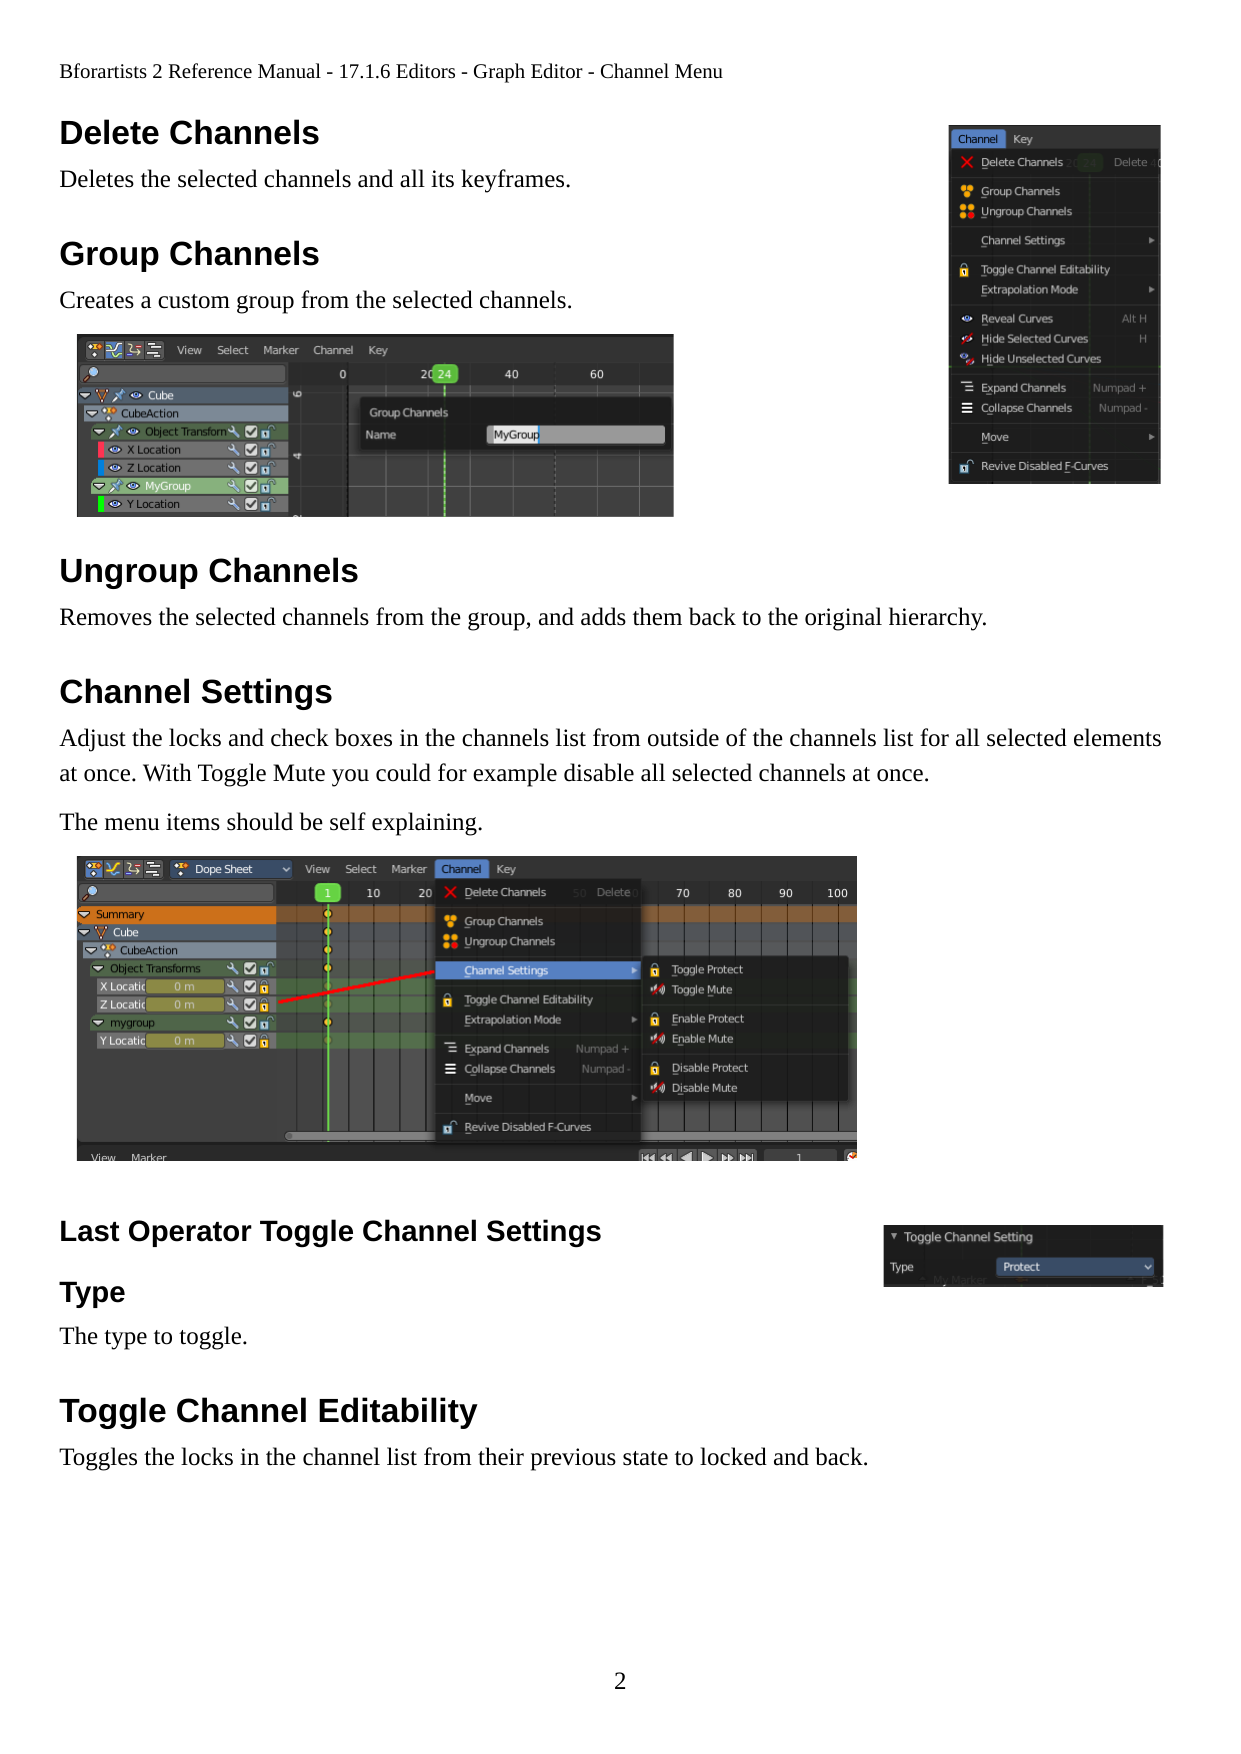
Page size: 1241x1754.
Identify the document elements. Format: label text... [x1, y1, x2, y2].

text Creates a custom group from the selected channels. [59, 285, 948, 313]
picture [883, 1225, 1164, 1287]
subtitle Toggle Channel Editability [59, 1391, 1181, 1429]
text Removes the selected channels from the group, and adds them back to the original hierarchy. [59, 602, 1181, 631]
subtitle Last Operator Toggle Channel Settings [59, 1214, 1181, 1247]
text The type to toggle. [59, 1321, 1181, 1349]
subtitle [1161, 234, 1181, 272]
picture [948, 125, 1161, 484]
subtitle Delete Channels [59, 113, 1181, 151]
text The menu items should be self explaining. [59, 807, 1181, 835]
subtitle Type [59, 1274, 1181, 1308]
subtitle Group Channels [59, 234, 948, 272]
subtitle Ungroup Channels [59, 551, 1181, 589]
text Toggles the locks in the channel list from their previous state to locked and back. [59, 1442, 1181, 1471]
picture [76, 856, 857, 1161]
picture [76, 334, 674, 517]
subtitle Channel Settings [59, 672, 1181, 711]
text Deletes the selected channels and all its keyframes. [59, 164, 948, 192]
text Adjust the locks and check boxes in the channels list from outside of the channels list for all selected elements at once. With Toggle Mute you could for example disable all selected channels at once. [59, 723, 1181, 786]
